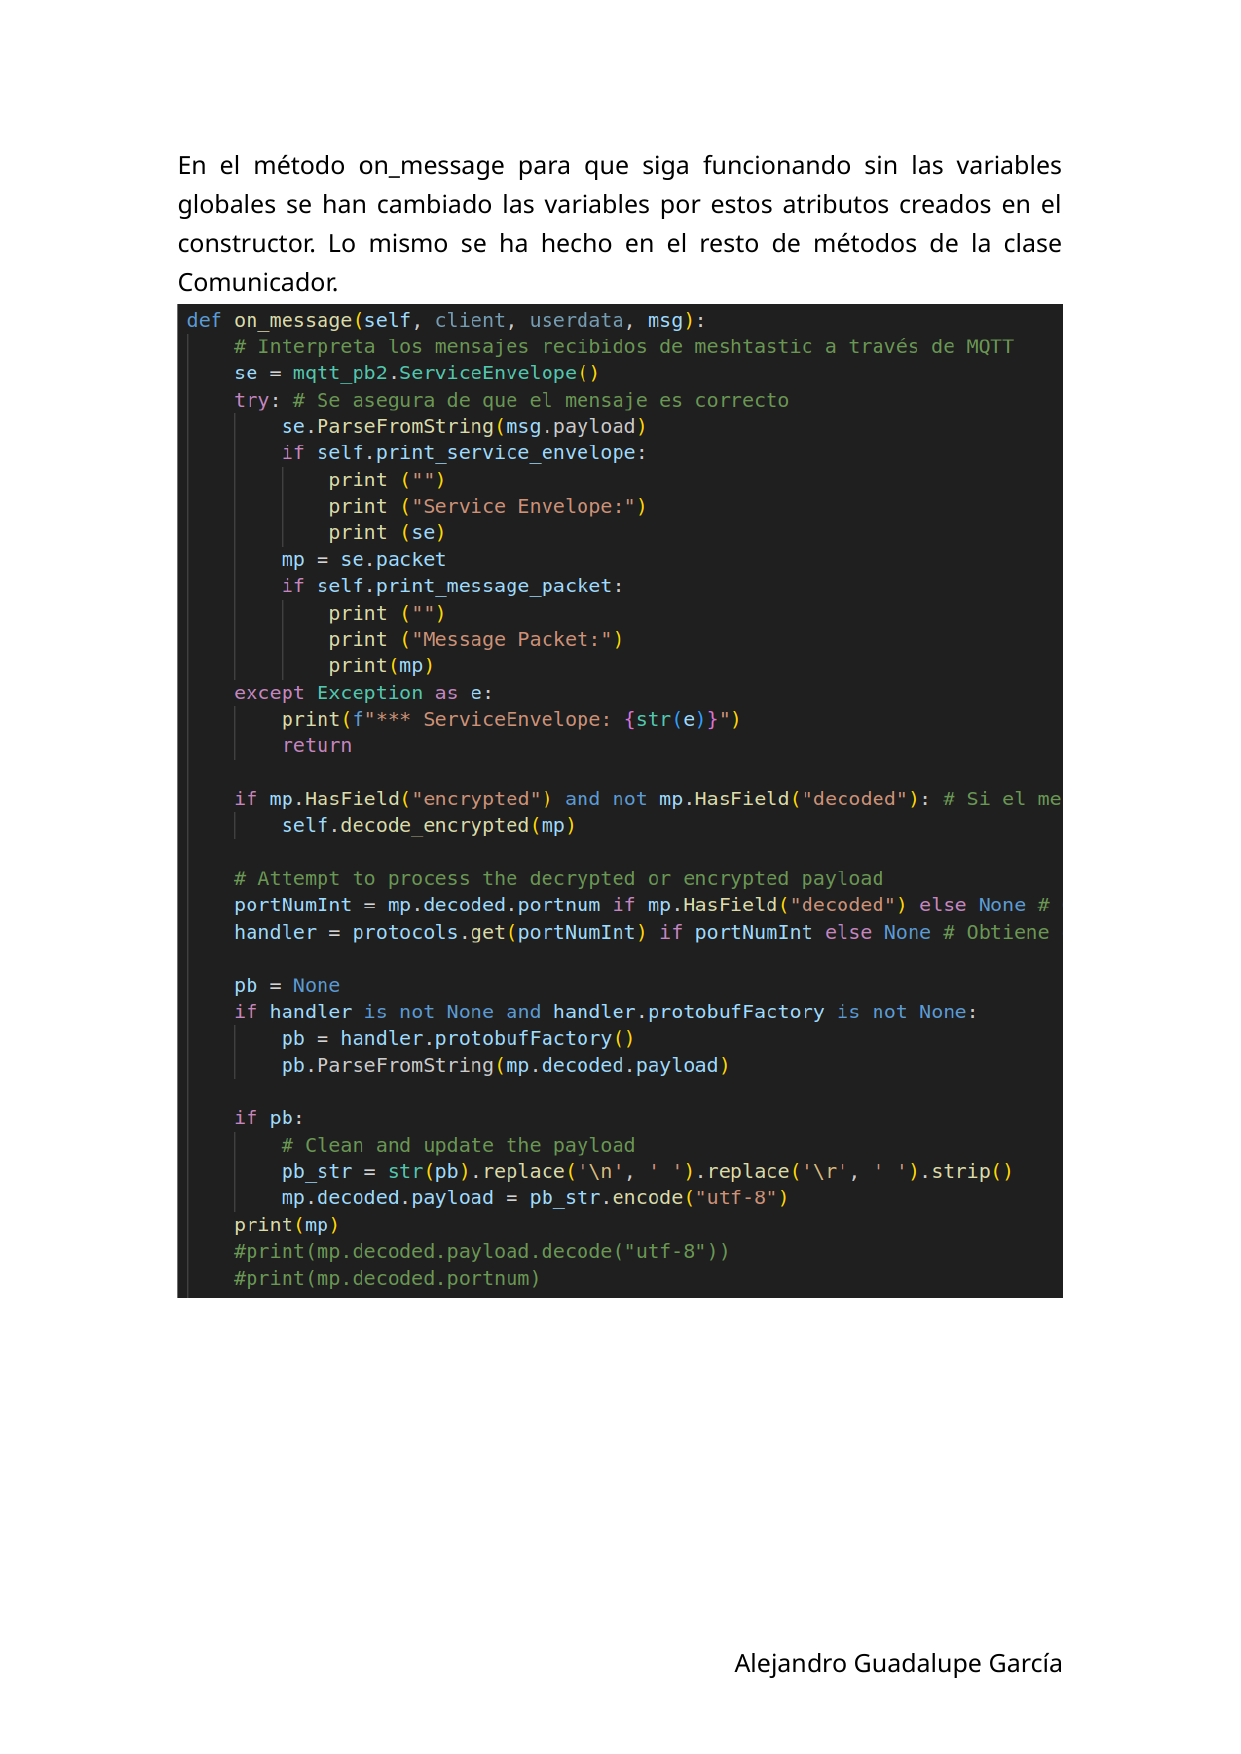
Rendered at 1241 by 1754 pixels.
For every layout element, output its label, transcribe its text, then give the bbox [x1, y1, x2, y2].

list En el método on_message para que siga funcionando sin las variables globales se han cambiado las variables por estos atributos creados en el constructor. Lo mismo se ha hecho en el resto de métodos de la clase Comunicador. [177, 148, 1063, 299]
picture [177, 304, 1063, 1298]
